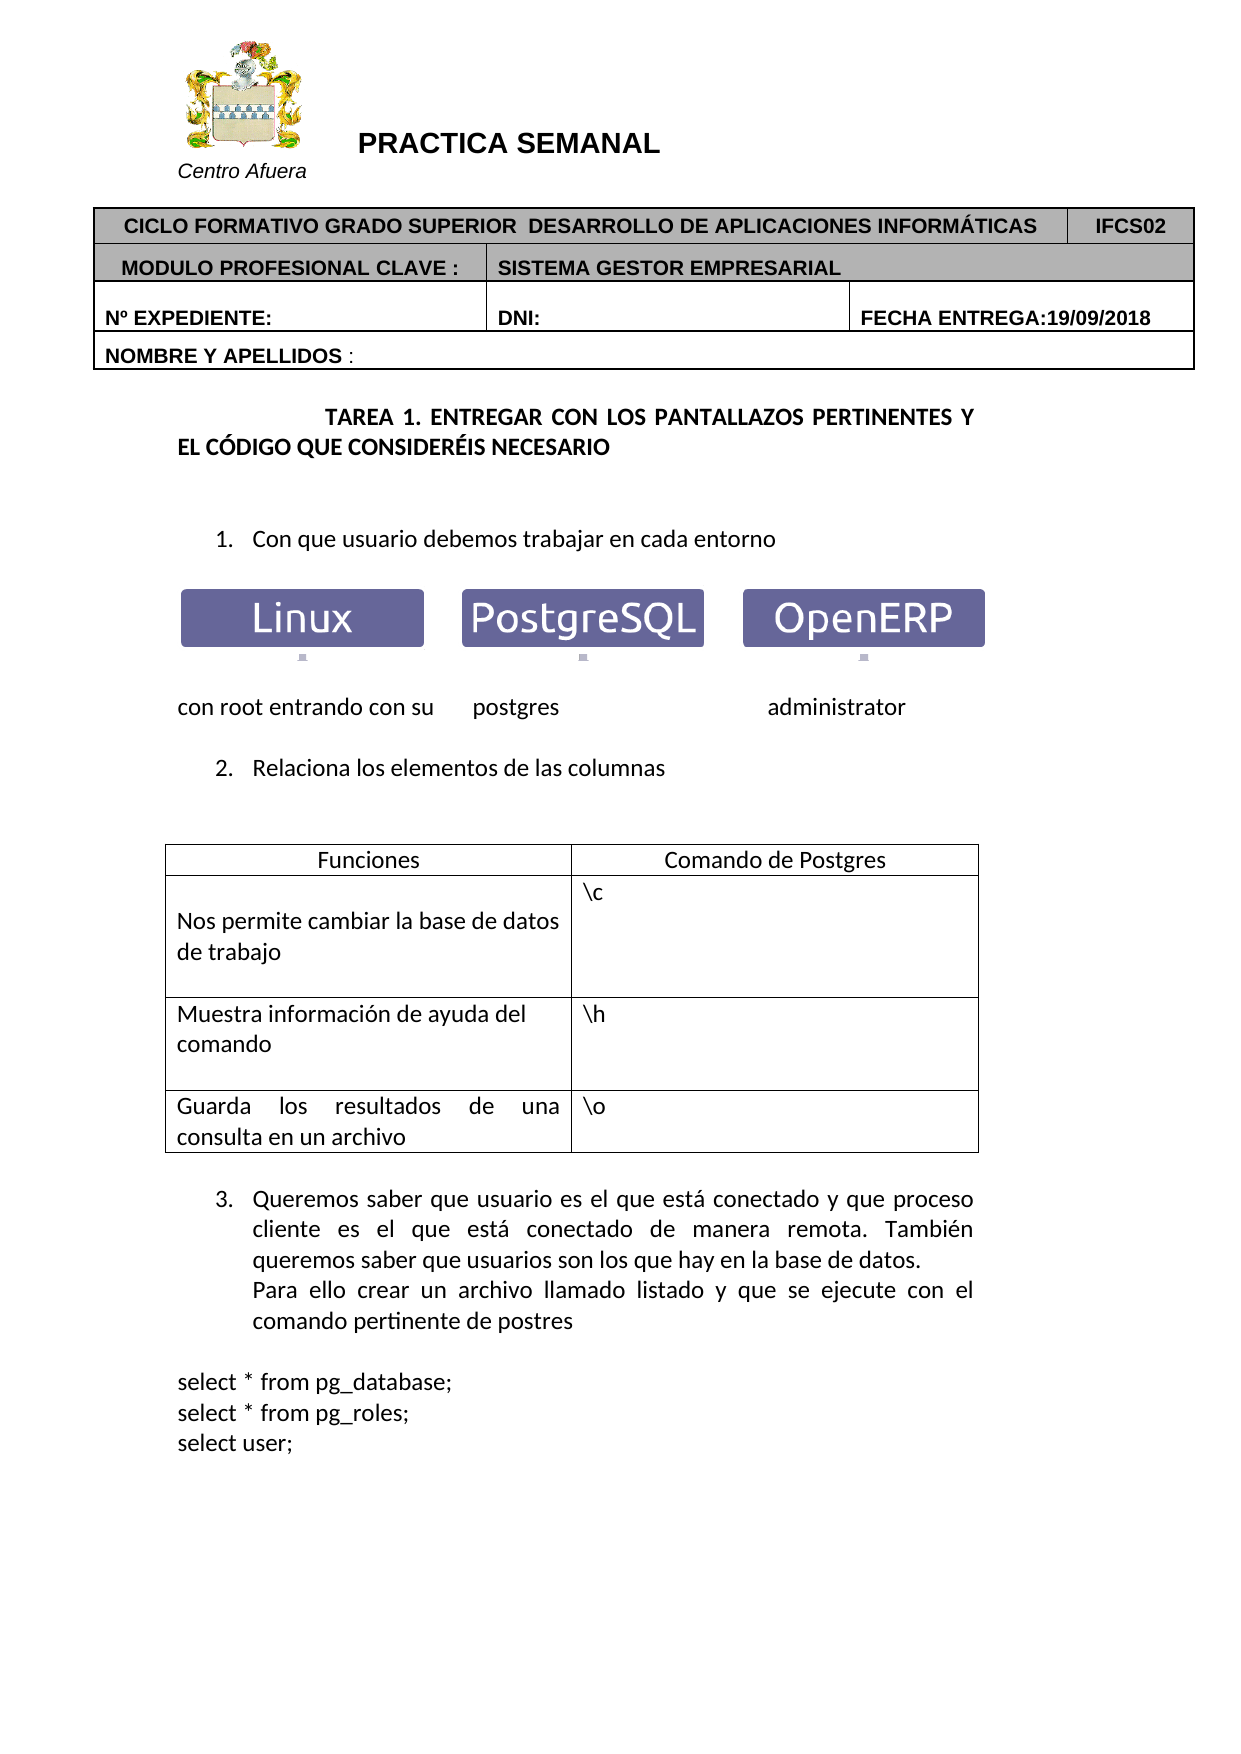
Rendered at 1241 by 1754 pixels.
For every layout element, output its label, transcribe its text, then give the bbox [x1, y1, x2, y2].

text con root entrando con su postgres administrator [177, 691, 975, 721]
table_cell FECHA ENTREGA:19/09/2018 [850, 282, 1193, 330]
list Relaciona los elementos de las columnas [215, 752, 975, 782]
table_cell \h [572, 998, 978, 1089]
text select user; [177, 1427, 975, 1458]
table_cell Muestra información de ayuda del comando [166, 998, 571, 1089]
table_cell Nº EXPEDIENTE: [95, 282, 486, 330]
table_cell \c [572, 876, 978, 997]
text select * from pg_roles; [177, 1397, 975, 1427]
list Con que usuario debemos trabajar en cada entorno [215, 523, 975, 553]
table_cell NOMBRE Y APELLIDOS : [95, 332, 1193, 368]
text Para ello crear un archivo llamado listado y que se ejecute con el comando pertinente de postres [252, 1275, 975, 1336]
table_header Comando de Postgres [572, 845, 978, 875]
table_cell MODULO PROFESIONAL CLAVE : [95, 244, 486, 280]
text TAREA 1. ENTREGAR CON LOS PANTALLAZOS PERTINENTES Y EL CÓDIGO QUE CONSIDERÉIS NECESARIO [177, 401, 975, 462]
table_header CICLO FORMATIVO GRADO SUPERIOR DESARROLLO DE APLICACIONES INFORMÁTICAS [95, 209, 1067, 243]
table_cell DNI: [487, 282, 849, 330]
list Queremos saber que usuario es el que está conectado y que proceso cliente es el que está conectado de manera remota. También queremos saber que usuarios son los que hay en la base de datos. [215, 1183, 975, 1275]
text select * from pg_database; [177, 1366, 975, 1397]
table_cell SISTEMA GESTOR EMPRESARIAL [487, 244, 1193, 280]
table_cell Nos permite cambiar la base de datos de trabajo [166, 876, 571, 997]
table_cell Guarda los resultados de una consulta en un archivo [166, 1091, 571, 1152]
table_header IFCS02 [1068, 209, 1193, 243]
table_header Funciones [166, 845, 571, 875]
picture [177, 584, 992, 661]
table_cell \o [572, 1091, 978, 1152]
